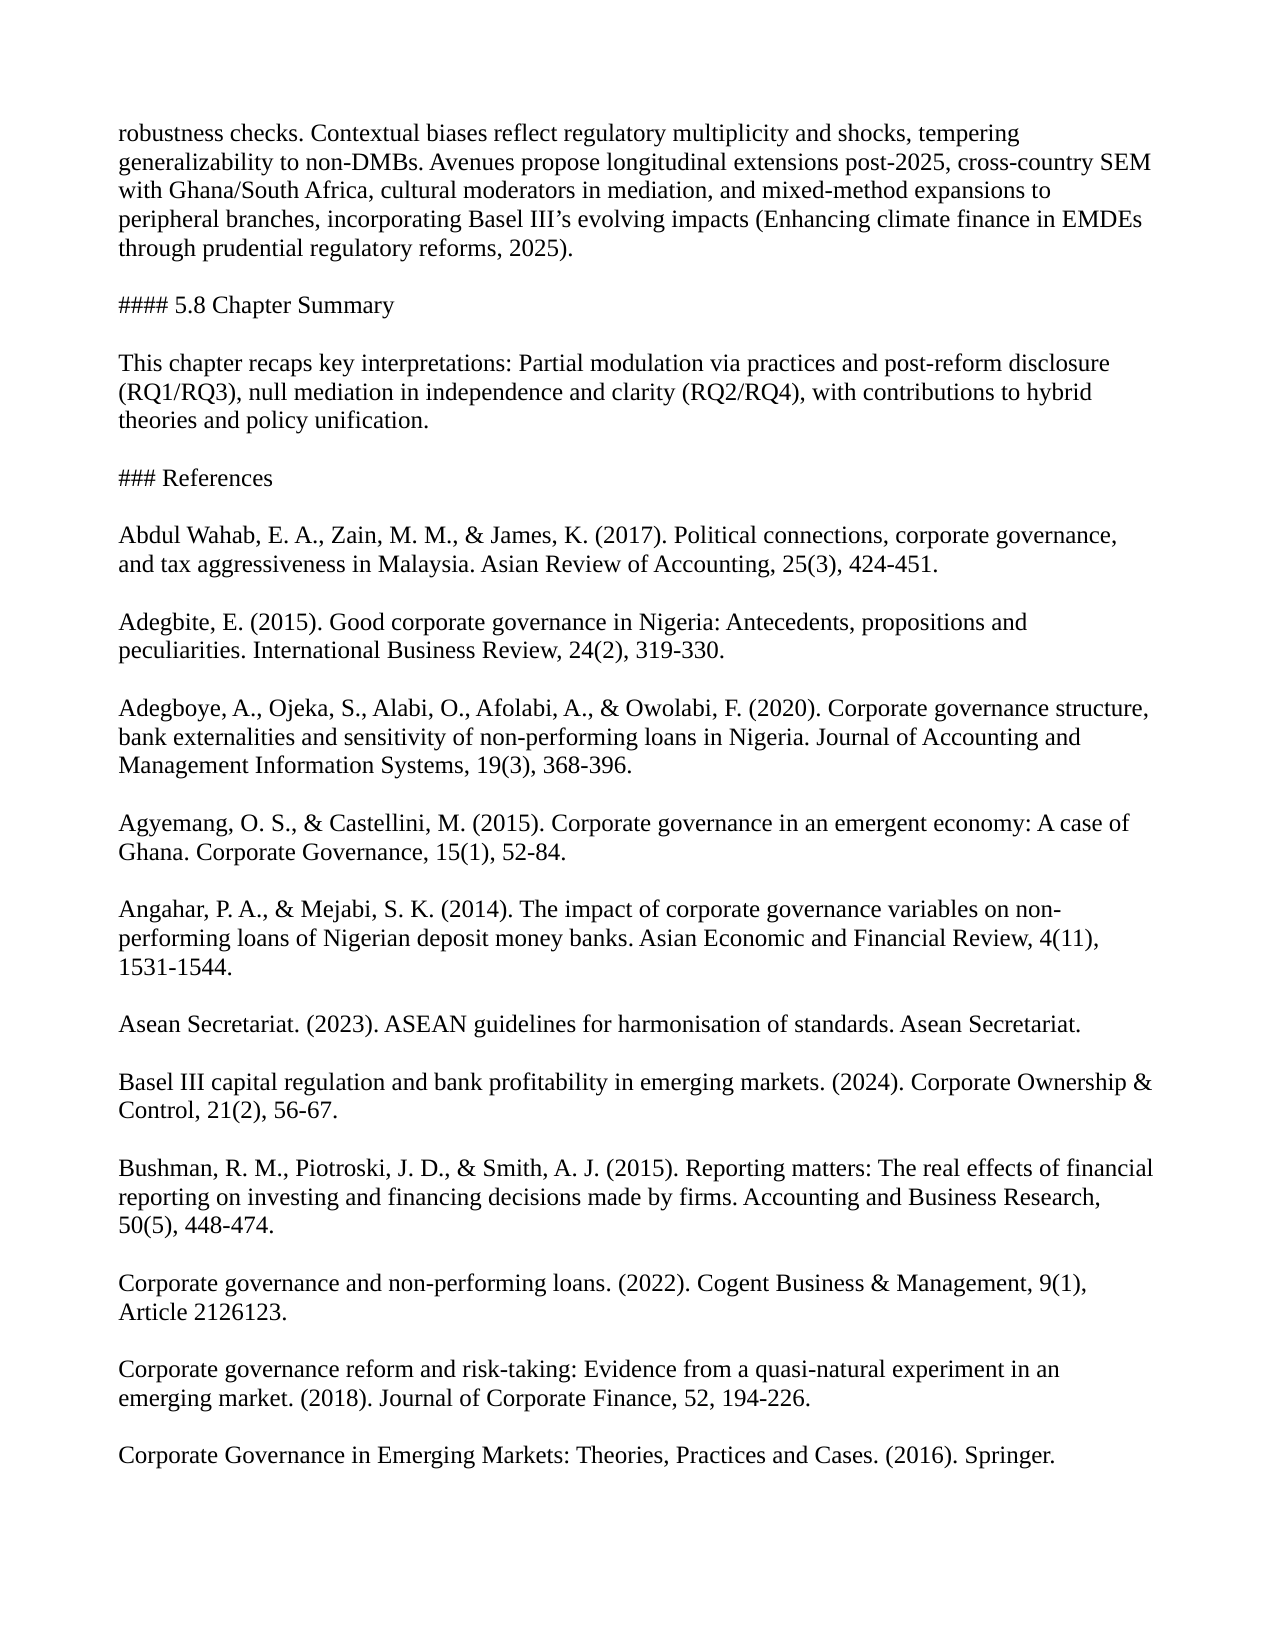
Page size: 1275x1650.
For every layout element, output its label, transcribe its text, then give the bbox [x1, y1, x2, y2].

text Adegbite, E. (2015). Good corporate governance in Nigeria: Antecedents, propositions and peculiarities. International Business Review, 24(2), 319-330. [118, 607, 1157, 664]
text Corporate governance reform and risk-taking: Evidence from a quasi-natural experiment in an emerging market. (2018). Journal of Corporate Finance, 52, 194-226. [118, 1354, 1157, 1412]
text Agyemang, O. S., & Castellini, M. (2015). Corporate governance in an emergent economy: A case of Ghana. Corporate Governance, 15(1), 52-84. [118, 808, 1157, 866]
text robustness checks. Contextual biases reflect regulatory multiplicity and shocks, tempering generalizability to non-DMBs. Avenues propose longitudinal extensions post-2025, cross-country SEM with Ghana/South Africa, cultural moderators in mediation, and mixed-method expansions to peripheral branches, incorporating Basel III’s evolving impacts (Enhancing climate finance in EMDEs through prudential regulatory reforms, 2025). [118, 118, 1157, 262]
text #### 5.8 Chapter Summary [118, 291, 1157, 319]
text Adegboye, A., Ojeka, S., Alabi, O., Afolabi, A., & Owolabi, F. (2020). Corporate governance structure, bank externalities and sensitivity of non-performing loans in Nigeria. Journal of Accounting and Management Information Systems, 19(3), 368-396. [118, 693, 1157, 779]
text Bushman, R. M., Piotroski, J. D., & Smith, A. J. (2015). Reporting matters: The real effects of financial reporting on investing and financing decisions made by firms. Accounting and Business Research, 50(5), 448-474. [118, 1153, 1157, 1239]
text Asean Secretariat. (2023). ASEAN guidelines for harmonisation of standards. Asean Secretariat. [118, 1009, 1157, 1038]
text Angahar, P. A., & Mejabi, S. K. (2014). The impact of corporate governance variables on non-performing loans of Nigerian deposit money banks. Asian Economic and Financial Review, 4(11), 1531-1544. [118, 894, 1157, 981]
text ### References [118, 463, 1157, 492]
text Basel III capital regulation and bank profitability in emerging markets. (2024). Corporate Ownership & Control, 21(2), 56-67. [118, 1067, 1157, 1124]
text This chapter recaps key interpretations: Partial modulation via practices and post-reform disclosure (RQ1/RQ3), null mediation in independence and clarity (RQ2/RQ4), with contributions to hybrid theories and policy unification. [118, 348, 1157, 434]
text Abdul Wahab, E. A., Zain, M. M., & James, K. (2017). Political connections, corporate governance, and tax aggressiveness in Malaysia. Asian Review of Accounting, 25(3), 424-451. [118, 521, 1157, 578]
text Corporate governance and non-performing loans. (2022). Cogent Business & Management, 9(1), Article 2126123. [118, 1268, 1157, 1326]
text Corporate Governance in Emerging Markets: Theories, Practices and Cases. (2016). Springer. [118, 1441, 1157, 1469]
